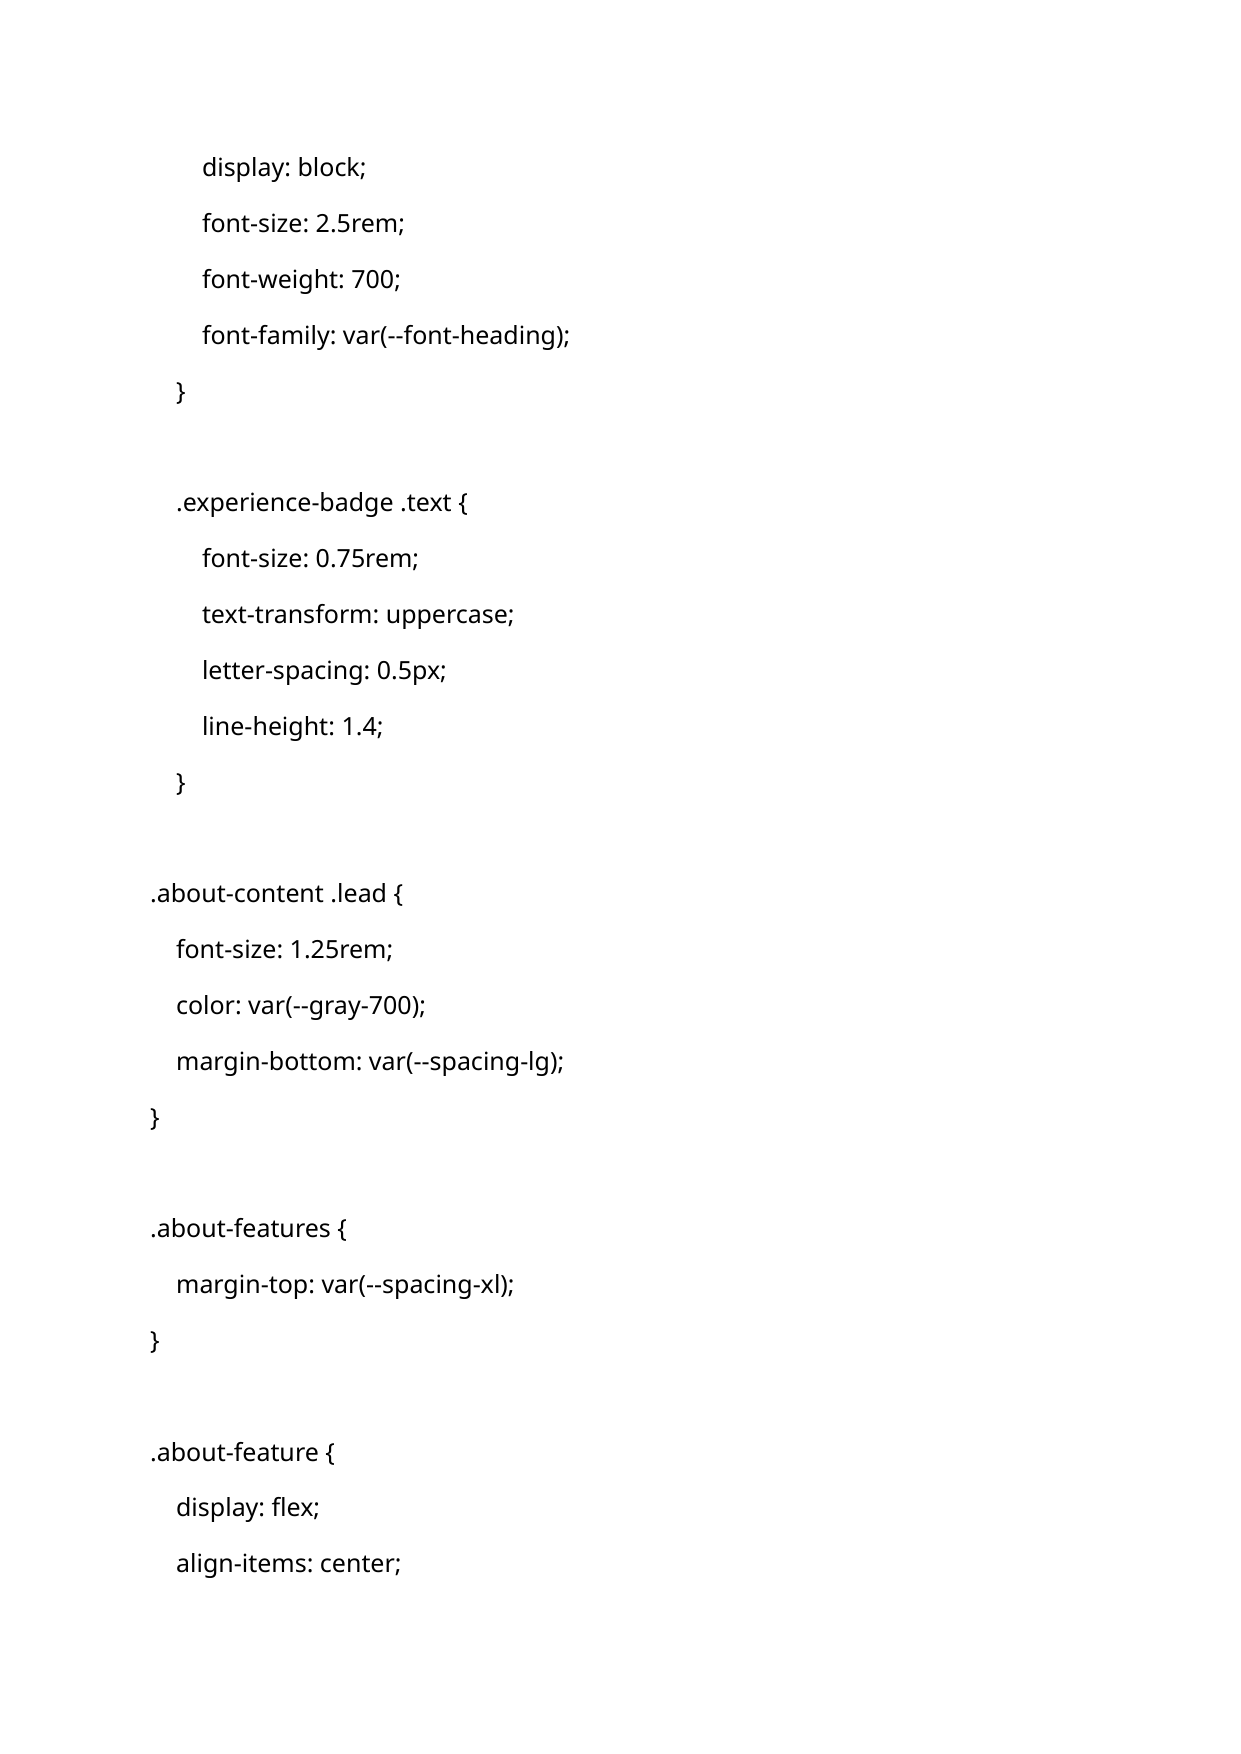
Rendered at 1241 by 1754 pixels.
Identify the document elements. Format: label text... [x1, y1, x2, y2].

text font-size: 1.25rem; [150, 932, 1090, 966]
text line-height: 1.4; [150, 708, 1090, 742]
text font-size: 0.75rem; [150, 541, 1090, 575]
text .about-feature { [150, 1434, 1090, 1468]
text font-weight: 700; [150, 262, 1090, 296]
text } [150, 373, 1090, 407]
text .about-features { [150, 1211, 1090, 1245]
text .about-content .lead { [150, 876, 1090, 910]
text display: block; [150, 150, 1090, 184]
text letter-spacing: 0.5px; [150, 652, 1090, 687]
text margin-bottom: var(--spacing-lg); [150, 1043, 1090, 1077]
text color: var(--gray-700); [150, 987, 1090, 1022]
text align-items: center; [150, 1546, 1090, 1580]
text margin-top: var(--spacing-xl); [150, 1267, 1090, 1301]
text } [150, 1322, 1090, 1357]
text font-size: 2.5rem; [150, 206, 1090, 240]
text } [150, 764, 1090, 798]
text font-family: var(--font-heading); [150, 317, 1090, 352]
text display: flex; [150, 1490, 1090, 1524]
text text-transform: uppercase; [150, 597, 1090, 631]
text } [150, 1099, 1090, 1133]
text .experience-badge .text { [150, 485, 1090, 519]
